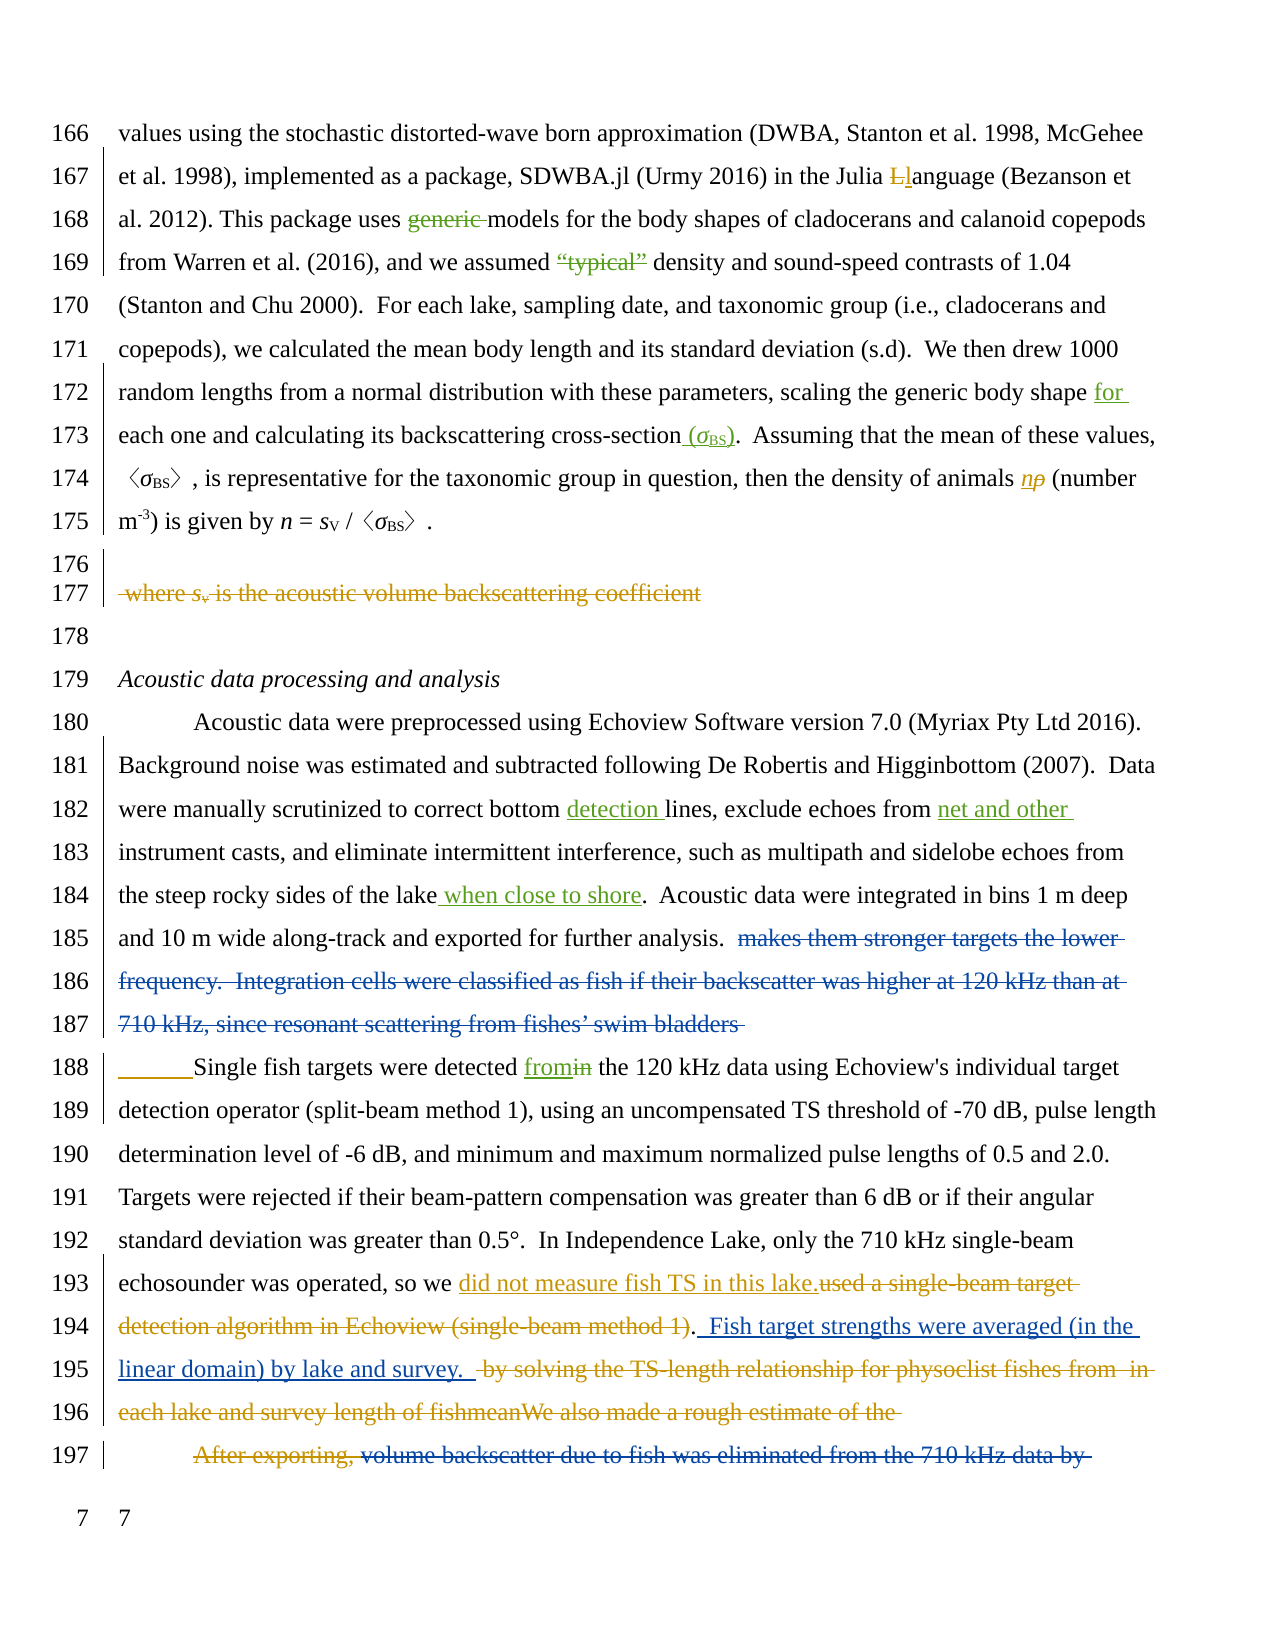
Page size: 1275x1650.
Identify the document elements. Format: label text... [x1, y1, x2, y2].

text Acoustic data were preprocessed using Echoview Software version 7.0 (Myriax Pty Ltd 2016)⁠. Background noise was estimated and subtracted following De Robertis and Higginbottom (2007)⁠. Data were manually scrutinized to correct bottom detection lines, exclude echoes from net and other instrument casts, and eliminate intermittent interference, such as multipath and sidelobe echoes from the steep rocky sides of the lake when close to shore. Acoustic data were integrated in bins 1 m deep and 10 m wide along-track and exported for further analysis. [118, 707, 1157, 1038]
text values using the stochastic distorted-wave born approximation (DWBA, Stanton et al. 1998, McGehee et al. 1998)⁠, implemented as a package, SDWBA.jl (Urmy 2016)⁠ in the Julia language (Bezanson et al. 2012)⁠. This package uses models for the body shapes of cladocerans and calanoid copepods from Warren et al. (2016)⁠, and we assumed density and sound-speed contrasts of 1.04 (Stanton and Chu 2000)⁠. For each lake, sampling date, and taxonomic group (i.e., cladocerans and copepods), we calculated the mean body length and its standard deviation (s.d). We then drew 1000 random lengths from a normal distribution with these parameters, scaling the generic body shape for each one and calculating its backscattering cross-section (σBS). Assuming that the mean of these values, 〈σBS〉, is representative for the taxonomic group in question, then the density of animals n (number m-3) is given by n = sV /〈σBS〉. [118, 118, 1157, 535]
text Acoustic data processing and analysis [118, 664, 1157, 693]
text Acoustic integration cells were classified as fish if their backscatter was higher at 120 kHz than at 710 kHz, since resonant scattering from fishes’ swim bladders makes them stronger targets at the lower frequency. Zooplankton backscatter at 710 kHz in each lake on each sampling date was apportioned to copepods and cladocerans based on the proportional abundances and target strengths using the following two relations: [118, 1441, 1157, 1469]
text Single fish targets were detected from the 120 kHz data using Echoview's individual target detection operator (split-beam method 1), using an uncompensated TS threshold of -70 dB, pulse length determination level of -6 dB, and minimum and maximum normalized pulse lengths of 0.5 and 2.0. Targets were rejected if their beam-pattern compensation was greater than 6 dB or if their angular standard deviation was greater than 0.5°. In Independence Lake, only the 710 kHz single-beam echosounder was operated, so we did not measure fish TS in this lake.. Fish target strengths were averaged (in the linear domain) by lake and survey. [118, 1052, 1157, 1426]
